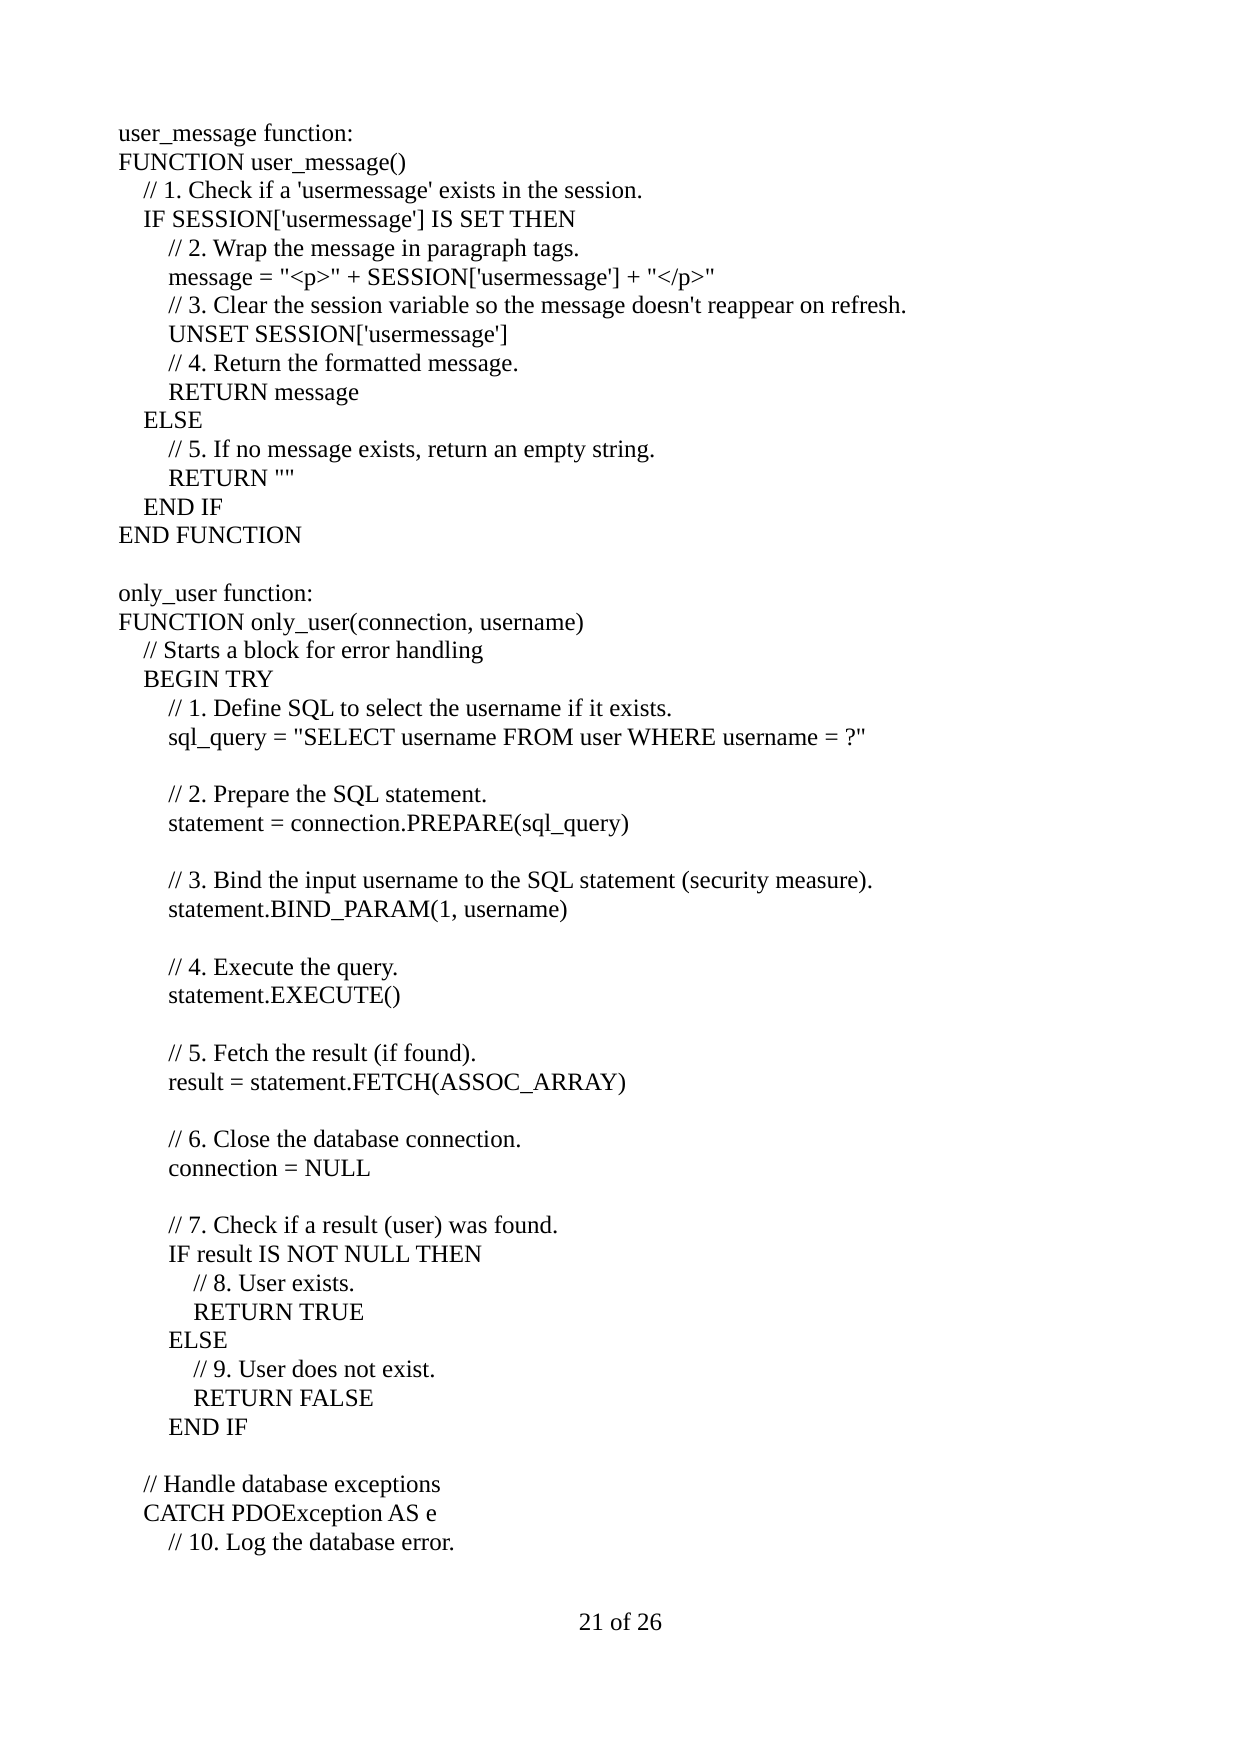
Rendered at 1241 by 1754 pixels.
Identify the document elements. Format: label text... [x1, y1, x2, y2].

text ELSE [118, 1326, 1122, 1354]
text // 9. User does not exist. [118, 1354, 1122, 1383]
text FUNCTION user_message() [118, 147, 1122, 176]
text FUNCTION only_user(connection, username) [118, 607, 1122, 636]
text // 2. Wrap the message in paragraph tags. [118, 233, 1122, 262]
text BEGIN TRY [118, 664, 1122, 693]
text END IF [118, 492, 1122, 521]
text // Handle database exceptions [118, 1469, 1122, 1498]
text // 3. Bind the input username to the SQL statement (security measure). [118, 866, 1122, 894]
text UNSET SESSION['usermessage'] [118, 319, 1122, 348]
text RETURN "" [118, 463, 1122, 492]
text connection = NULL [118, 1153, 1122, 1182]
text // 2. Prepare the SQL statement. [118, 779, 1122, 808]
text ELSE [118, 406, 1122, 434]
text // 10. Log the database error. [118, 1527, 1122, 1556]
text only_user function: [118, 578, 1122, 607]
text END IF [118, 1412, 1122, 1441]
text IF result IS NOT NULL THEN [118, 1239, 1122, 1268]
text statement = connection.PREPARE(sql_query) [118, 808, 1122, 837]
text // 5. Fetch the result (if found). [118, 1038, 1122, 1067]
text IF SESSION['usermessage'] IS SET THEN [118, 204, 1122, 233]
text // 5. If no message exists, return an empty string. [118, 434, 1122, 463]
text statement.BIND_PARAM(1, username) [118, 894, 1122, 923]
text RETURN FALSE [118, 1383, 1122, 1412]
text CATCH PDOException AS e [118, 1498, 1122, 1527]
text // 4. Return the formatted message. [118, 348, 1122, 377]
text // Starts a block for error handling [118, 636, 1122, 664]
text sql_query = "SELECT username FROM user WHERE username = ?" [118, 722, 1122, 751]
text // 3. Clear the session variable so the message doesn't reappear on refresh. [118, 291, 1122, 319]
text user_message function: [118, 118, 1122, 147]
text // 1. Define SQL to select the username if it exists. [118, 693, 1122, 722]
text // 1. Check if a 'usermessage' exists in the session. [118, 176, 1122, 204]
text // 6. Close the database connection. [118, 1124, 1122, 1153]
text RETURN TRUE [118, 1297, 1122, 1326]
text // 7. Check if a result (user) was found. [118, 1211, 1122, 1239]
text END FUNCTION [118, 521, 1122, 549]
text // 4. Execute the query. [118, 952, 1122, 981]
text // 8. User exists. [118, 1268, 1122, 1297]
text RETURN message [118, 377, 1122, 406]
text result = statement.FETCH(ASSOC_ARRAY) [118, 1067, 1122, 1096]
text message = "<p>" + SESSION['usermessage'] + "</p>" [118, 262, 1122, 291]
text statement.EXECUTE() [118, 981, 1122, 1009]
